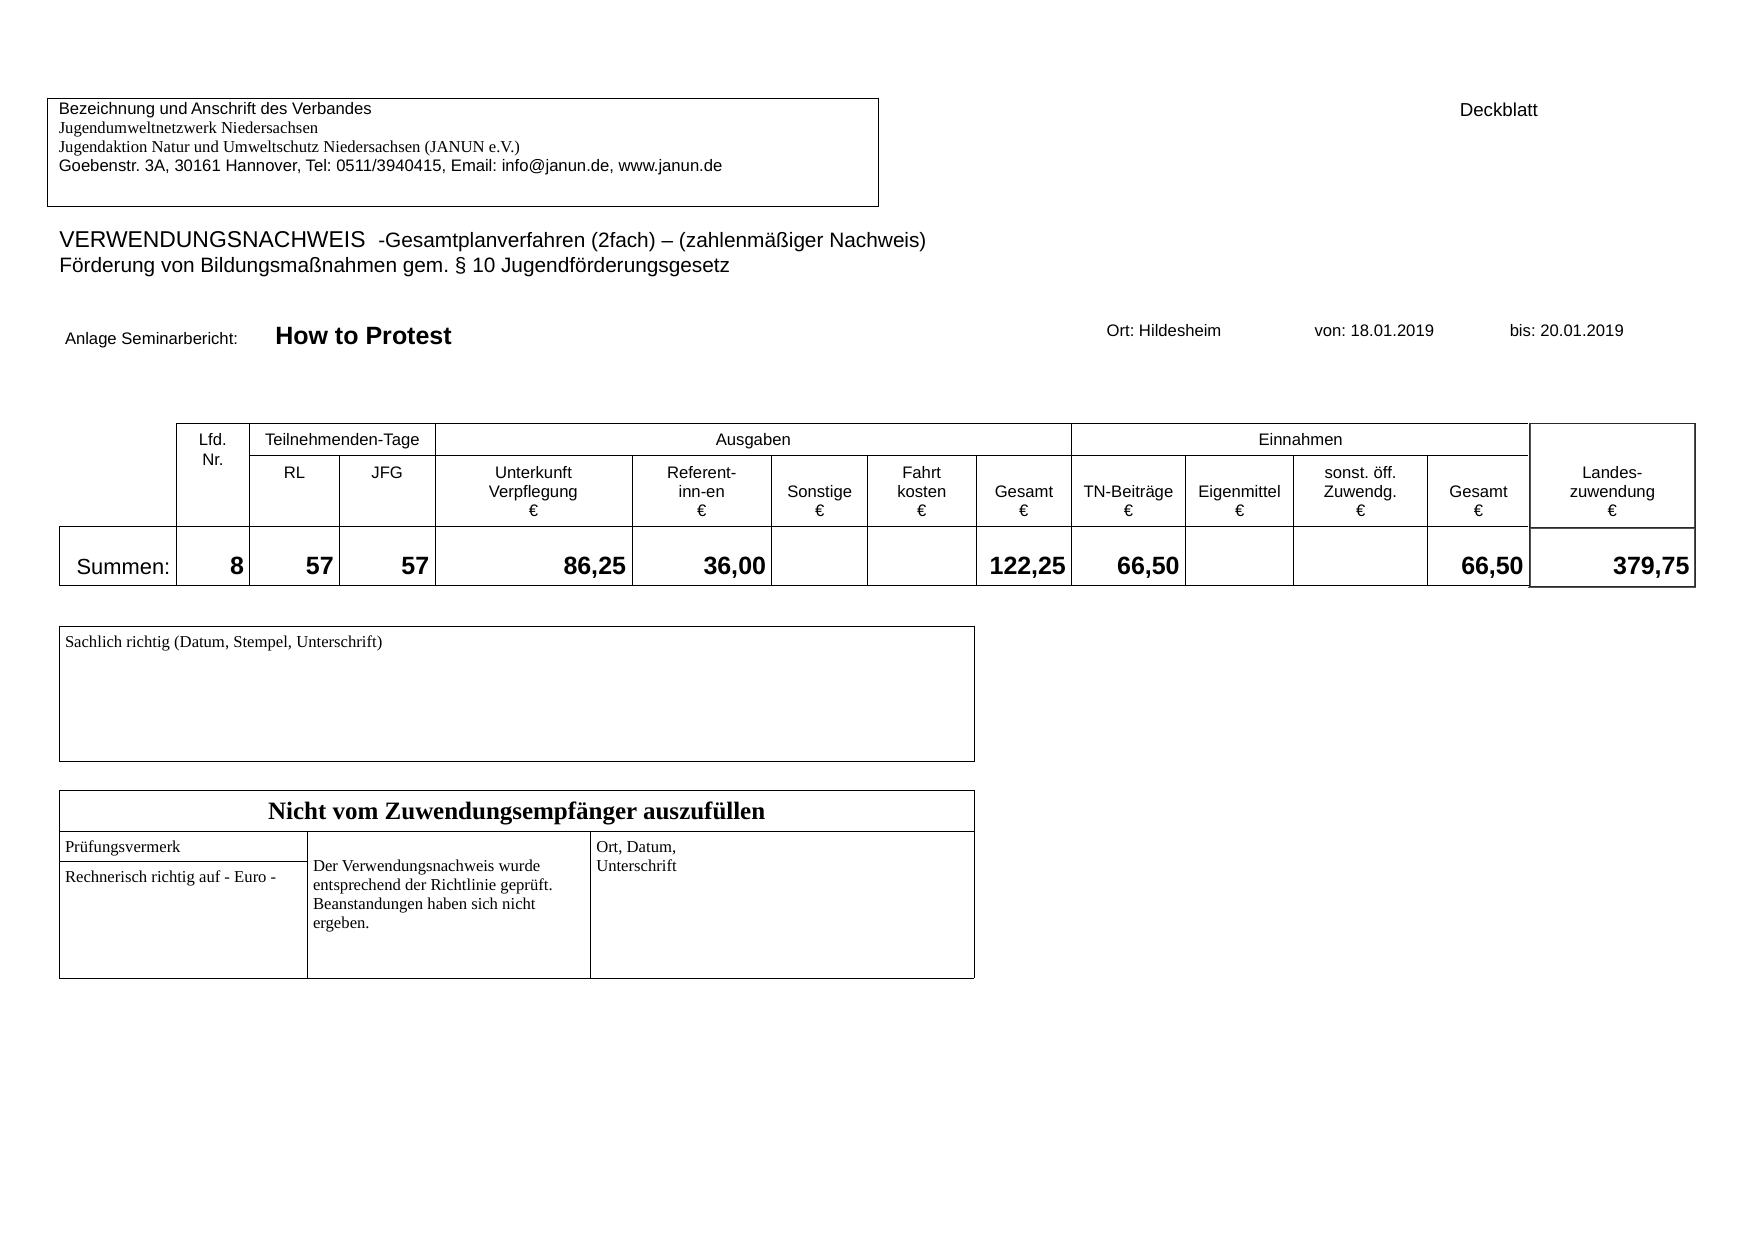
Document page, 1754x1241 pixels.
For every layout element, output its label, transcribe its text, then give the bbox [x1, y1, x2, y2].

table_header Lfd. Nr. [177, 424, 249, 526]
table_cell Summen: [60, 527, 176, 585]
table_cell 379,75 [1531, 529, 1694, 585]
table_header Ort: Hildesheim [1101, 315, 1309, 355]
table_cell Prüfungsvermerk [60, 832, 307, 861]
table_header How to Protest [270, 315, 1101, 355]
table_header Einnahmen [1072, 424, 1528, 455]
table_header Ausgaben [436, 424, 1071, 455]
table_cell Eigenmittel € [1186, 456, 1293, 526]
table_cell 66,50 [1428, 527, 1528, 585]
table_header [879, 98, 1438, 206]
table_header Sachlich richtig (Datum, Stempel, Unterschrift) [60, 627, 974, 761]
table_header bis: 20.01.2019 [1504, 315, 1695, 355]
table_cell 86,25 [436, 527, 632, 585]
table_cell Sonstige € [772, 456, 867, 526]
table_header Anlage Seminarbericht: [59, 315, 269, 355]
table_cell RL [250, 456, 339, 526]
table_cell 122,25 [977, 527, 1071, 585]
table_cell 8 [177, 527, 249, 585]
table_cell sonst. öff. Zuwendg. € [1294, 456, 1427, 526]
table_cell [1186, 527, 1293, 585]
table_cell [772, 527, 867, 585]
table_cell Referent- inn-en € [633, 456, 771, 526]
table_cell [1294, 527, 1427, 585]
text VERWENDUNGSNACHWEIS -Gesamtplanverfahren (2fach) – (zahlenmäßiger Nachweis) [59, 226, 1695, 253]
table_cell 36,00 [633, 527, 771, 585]
table_cell TN-Beiträge € [1072, 456, 1185, 526]
table_cell 57 [340, 527, 435, 585]
text Förderung von Bildungsmaßnahmen gem. § 10 Jugendförderungsgesetz [59, 253, 1695, 277]
table_header Deckblatt [1438, 98, 1711, 206]
table_header Landes- zuwendung € [1531, 425, 1694, 526]
table_header Nicht vom Zuwendungsempfänger auszufüllen [60, 791, 974, 831]
table_header Bezeichnung und Anschrift des Verbandes Jugendumweltnetzwerk Niedersachsen Jugendaktion Natur und Umweltschutz Niedersachsen (JANUN e.V.) Goebenstr. 3A, 30161 Hannover, Tel: 0511/3940415, Email: info@janun.de, www.janun.de [48, 99, 878, 206]
table_cell JFG [340, 456, 435, 526]
table_header von: 18.01.2019 [1309, 315, 1504, 355]
table_cell Unterkunft Verpflegung € [436, 456, 632, 526]
table_cell Gesamt € [1428, 456, 1528, 526]
table_header [59, 423, 176, 526]
table_header Teilnehmenden-Tage [250, 424, 435, 455]
table_cell Fahrt kosten € [868, 456, 976, 526]
table_cell Der Verwendungsnachweis wurde entsprechend der Richtlinie geprüft. Beanstandungen haben sich nicht ergeben. [308, 832, 590, 978]
table_cell Ort, Datum, Unterschrift [591, 832, 974, 978]
table_cell 57 [250, 527, 339, 585]
table_cell Rechnerisch richtig auf - Euro - [60, 862, 307, 978]
table_cell 66,50 [1072, 527, 1185, 585]
table_cell Gesamt € [977, 456, 1071, 526]
table_cell [868, 527, 976, 585]
